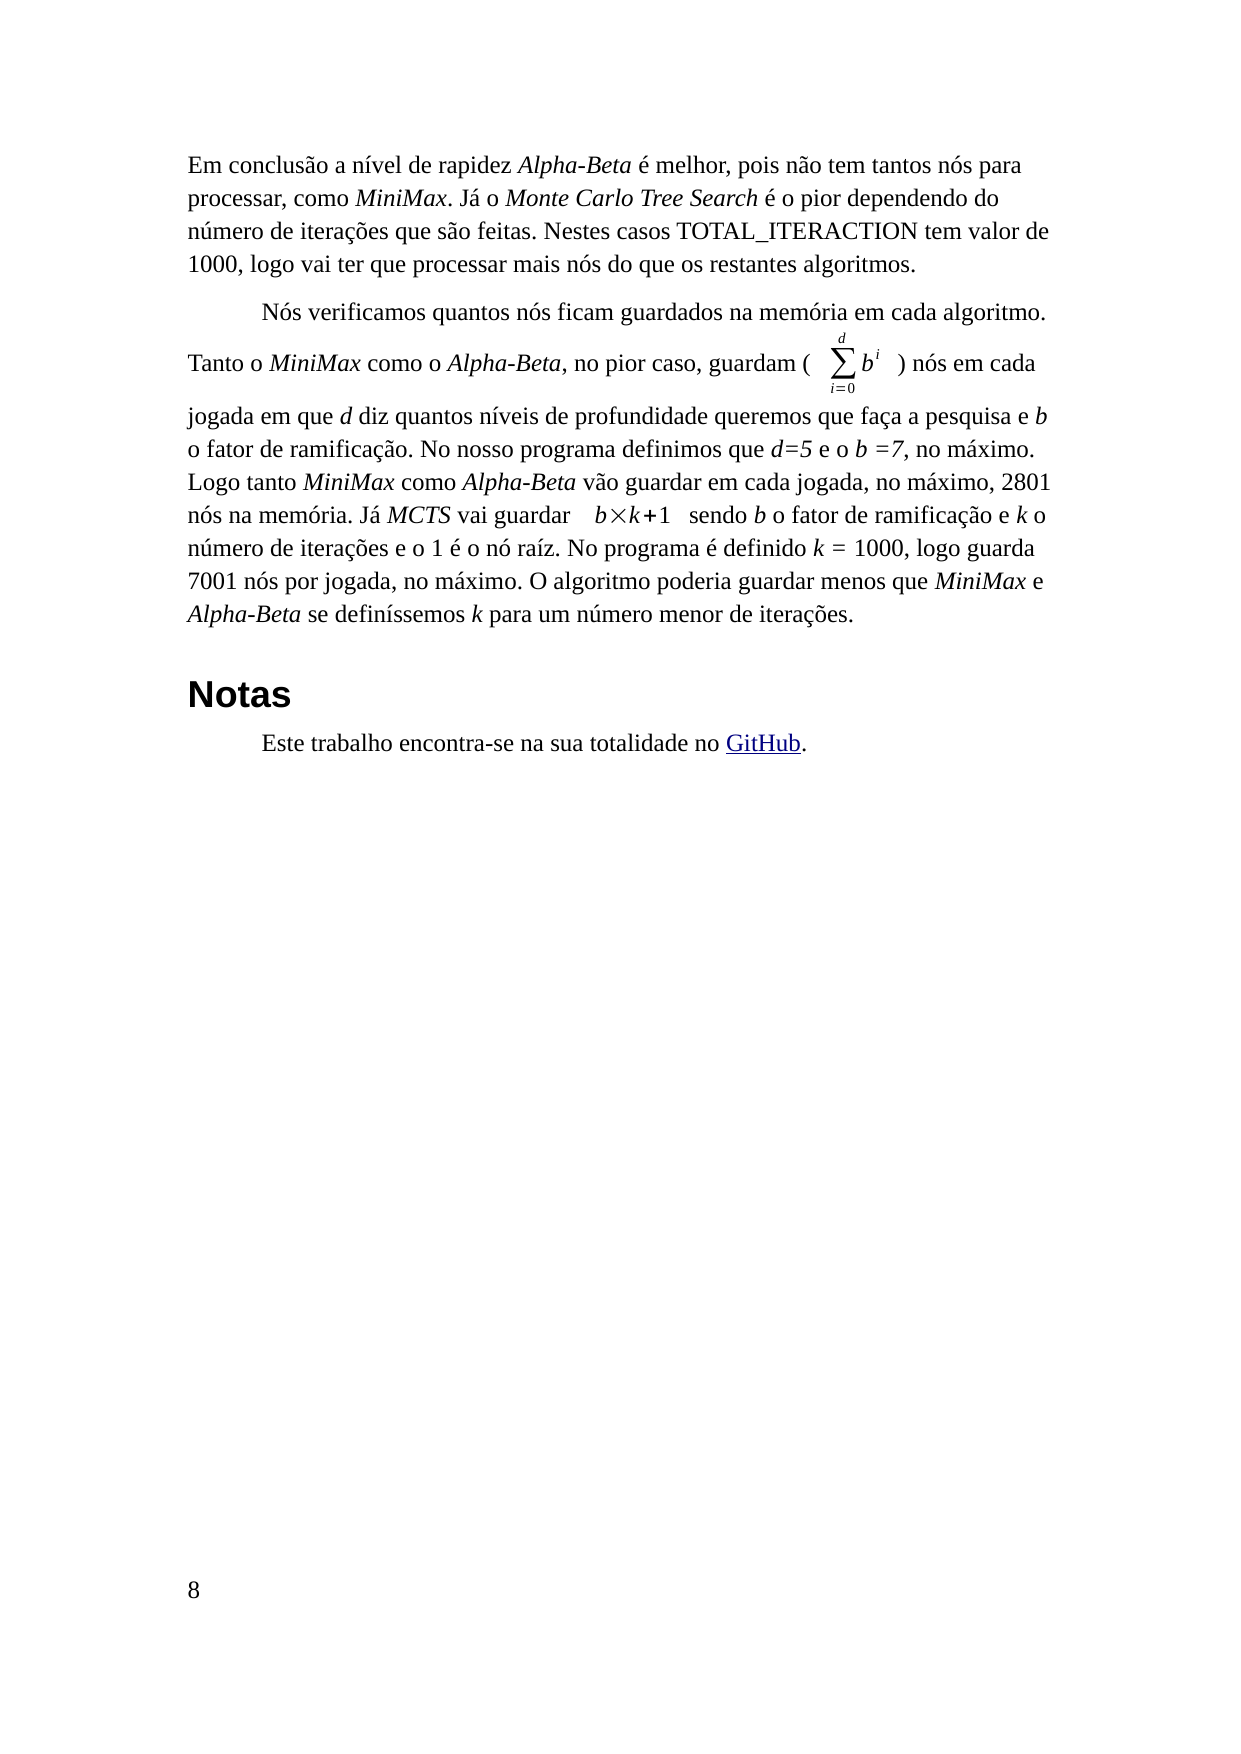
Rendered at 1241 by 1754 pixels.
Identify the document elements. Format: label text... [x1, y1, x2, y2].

subtitle Notas [187, 672, 1053, 715]
text Este trabalho encontra-se na sua totalidade no GitHub. [187, 728, 1053, 756]
text Em conclusão a nível de rapidez Alpha-Beta é melhor, pois não tem tantos nós para processar, como MiniMax. Já o Monte Carlo Tree Search é o pior dependendo do número de iterações que são feitas. Nestes casos TOTAL_ITERACTION tem valor de 1000, logo vai ter que processar mais nós do que os restantes algoritmos. [187, 150, 1053, 278]
text Nós verificamos quantos nós ficam guardados na memória em cada algoritmo. Tanto o MiniMax como o Alpha-Beta, no pior caso, guardam () nós em cada jogada em que d diz quantos níveis de profundidade queremos que faça a pesquisa e b o fator de ramificação. No nosso programa definimos que d=5 e o b =7, no máximo. Logo tanto MiniMax como Alpha-Beta vão guardar em cada jogada, no máximo, 2801 nós na memória. Já MCTS vai guardar sendo b o fator de ramificação e k o número de iterações e o 1 é o nó raíz. No programa é definido k = 1000, logo guarda 7001 nós por jogada, no máximo. O algoritmo poderia guardar menos que MiniMax e Alpha-Beta se definíssemos k para um número menor de iterações. [187, 297, 1053, 628]
